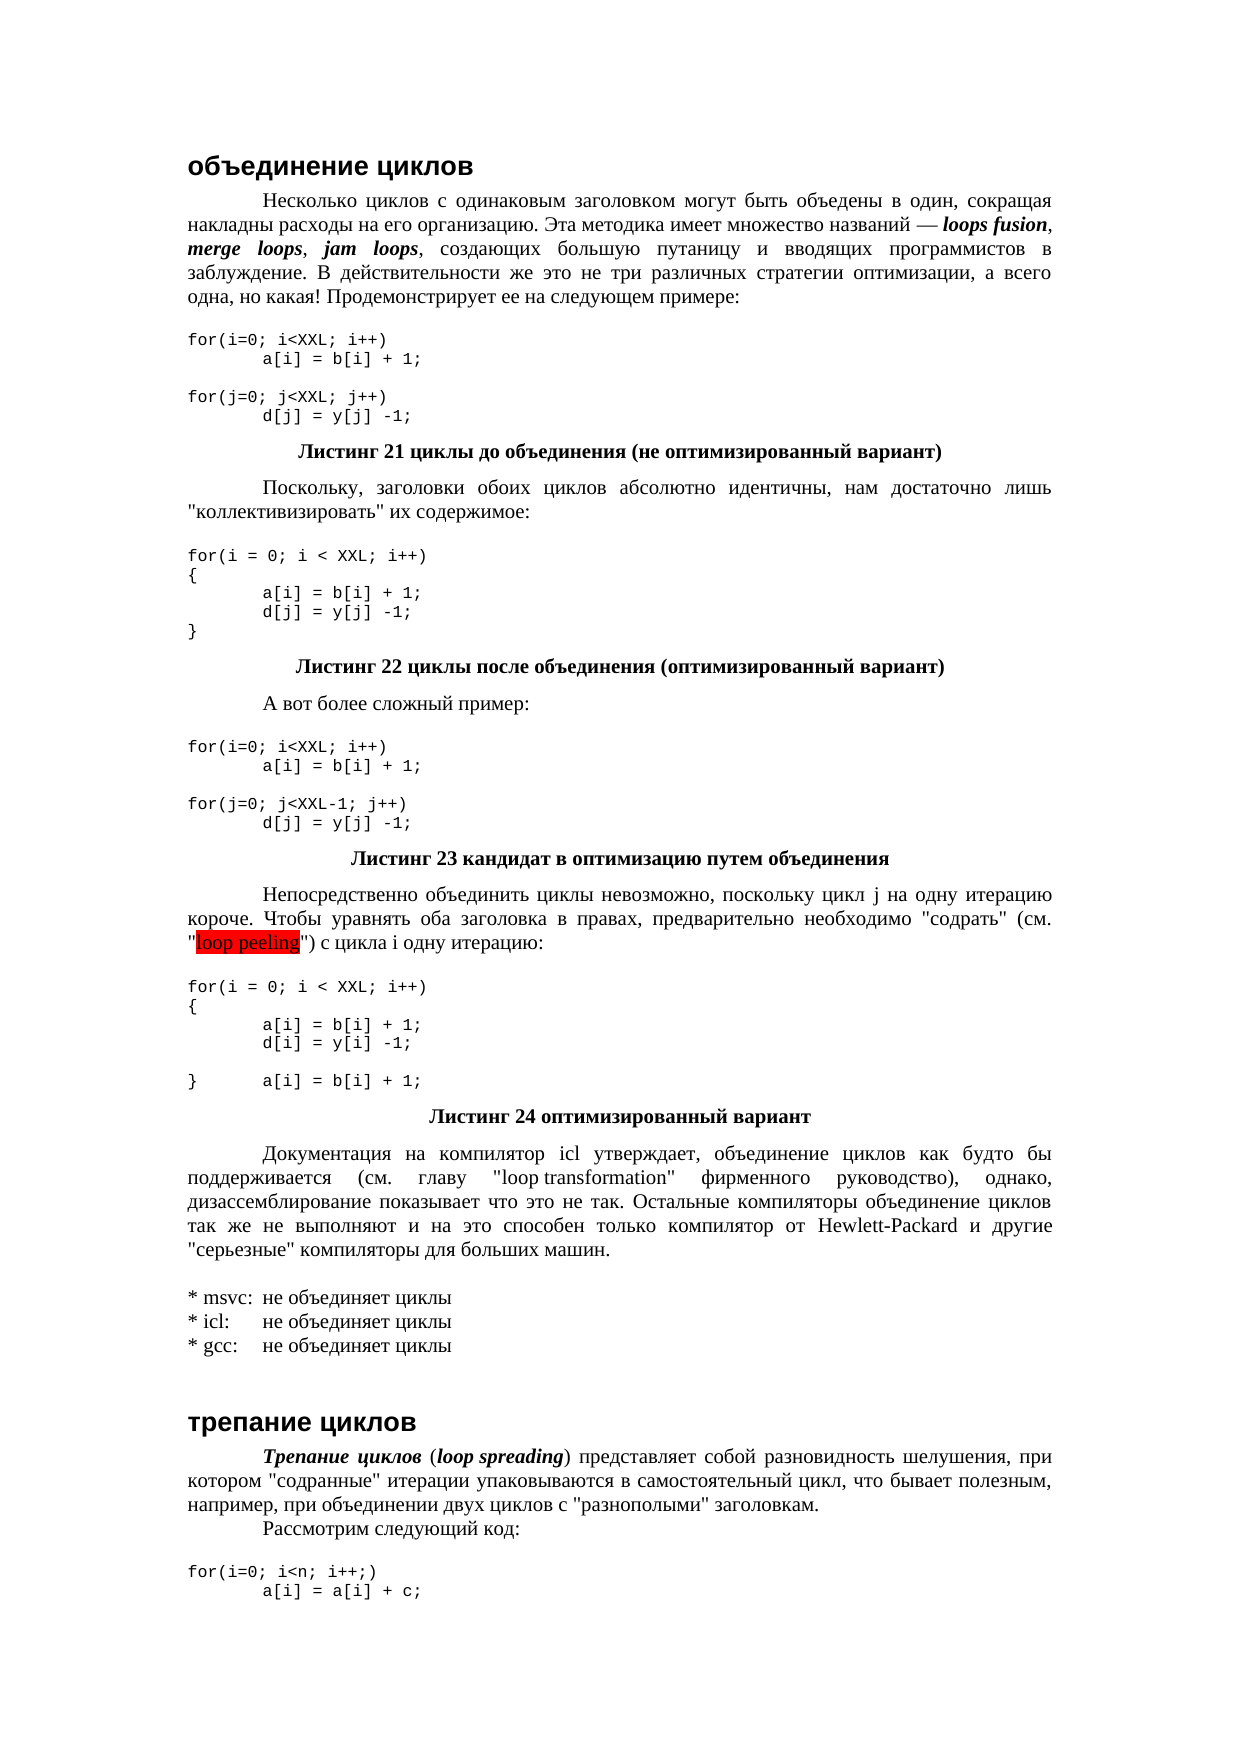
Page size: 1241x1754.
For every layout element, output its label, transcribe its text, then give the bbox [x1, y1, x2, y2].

text { [187, 997, 1053, 1016]
text a[i] = b[i] + 1; [187, 1016, 1053, 1035]
text А вот более сложный пример: [187, 691, 1053, 715]
text Листинг 22 циклы после объединения (оптимизированный вариант) [187, 654, 1053, 678]
text Листинг 21 циклы до объединения (не оптимизированный вариант) [187, 439, 1053, 463]
subtitle объединение циклов [187, 150, 1053, 181]
text { [187, 566, 1053, 585]
text d[j] = у[j] -1; [187, 407, 1053, 426]
text a[i] = b[i] + 1; [187, 758, 1053, 777]
text Рассмотрим следующий код: [187, 1516, 1053, 1540]
text Несколько циклов с одинаковым заголовком могут быть объедены в один, сокращая накладны расходы на его организацию. Эта методика имеет множество названий — loops fusion, merge loops, jam loops, создающих большую путаницу и вводящих программистов в заблуждение. В действительности же это не три различных стратегии оптимизации, а всего одна, но какая! Продемонстрирует ее на следующем примере: [187, 187, 1053, 308]
text for(j=0; j<XXL-1; j++) [187, 795, 1053, 814]
text for(i = 0; i < XXL; i++) [187, 547, 1053, 566]
text Документация на компилятор icl утверждает, объединение циклов как будто бы поддерживается (см. главу "loop transformation" фирменного руководство), однако, дизассемблирование показывает что это не так. Остальные компиляторы объединение циклов так же не выполняют и на это способен только компилятор от Hewlett-Packard и другие "серьезные" компиляторы для больших машин. [187, 1141, 1053, 1261]
text * msvc: не объединяет циклы [187, 1285, 1053, 1309]
text for(j=0; j<XXL; j++) [187, 388, 1053, 407]
text for(i=0; i<n; i++;) [187, 1564, 1053, 1583]
text for(i=0; i<XXL; i++) [187, 332, 1053, 351]
text Трепание циклов (loop spreading) представляет собой разновидность шелушения, при котором "содранные" итерации упаковываются в самостоятельный цикл, что бывает полезным, например, при объединении двух циклов с "разнополыми" заголовкам. [187, 1444, 1053, 1516]
text * gcc: не объединяет циклы [187, 1333, 1053, 1357]
subtitle трепание циклов [187, 1406, 1053, 1437]
text Листинг 23 кандидат в оптимизацию путем объединения [187, 846, 1053, 870]
text d[i] = у[i] -1; [187, 1035, 1053, 1054]
text Непосредственно объединить циклы невозможно, поскольку цикл j на одну итерацию короче. Чтобы уравнять оба заголовка в правах, предварительно необходимо "содрать" (см. "loop peeling") с цикла i одну итерацию: [187, 882, 1053, 954]
text Поскольку, заголовки обоих циклов абсолютно идентичны, нам достаточно лишь "коллективизировать" их содержимое: [187, 475, 1053, 523]
text } [187, 623, 1053, 642]
text d[j] = у[j] -1; [187, 814, 1053, 833]
text * icl: не объединяет циклы [187, 1309, 1053, 1333]
text for(i = 0; i < XXL; i++) [187, 978, 1053, 997]
text a[i] = b[i] + 1; [187, 351, 1053, 369]
text d[j] = у[j] -1; [187, 604, 1053, 623]
text a[i] = a[i] + c; [187, 1583, 1053, 1602]
text a[i] = b[i] + 1; [187, 585, 1053, 604]
text for(i=0; i<XXL; i++) [187, 739, 1053, 758]
text Листинг 24 оптимизированный вариант [187, 1104, 1053, 1128]
text } a[i] = b[i] + 1; [187, 1073, 1053, 1092]
